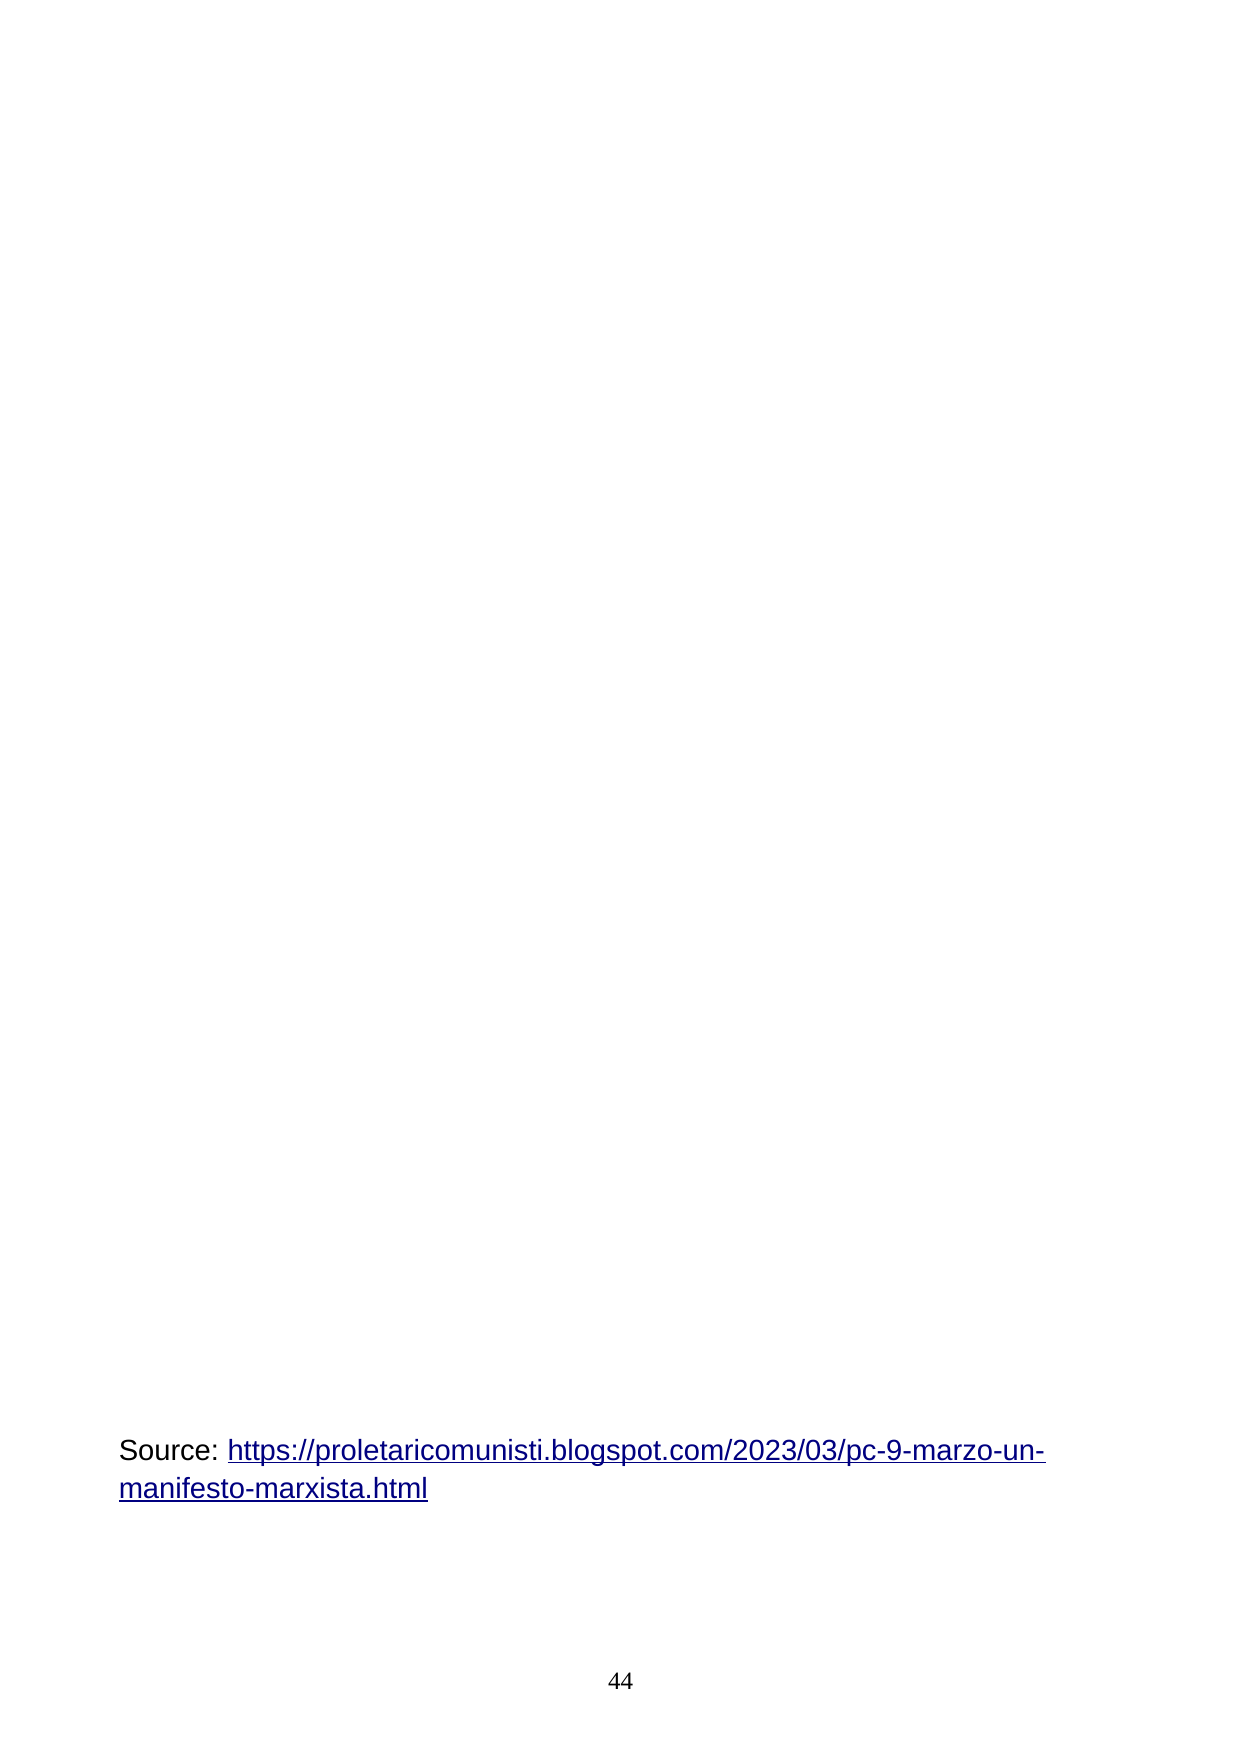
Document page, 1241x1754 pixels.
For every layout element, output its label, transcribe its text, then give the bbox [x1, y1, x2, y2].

text Source: https://proletaricomunisti.blogspot.com/2023/03/pc-9-marzo-un-manifesto-marxista.html [118, 1432, 1122, 1504]
